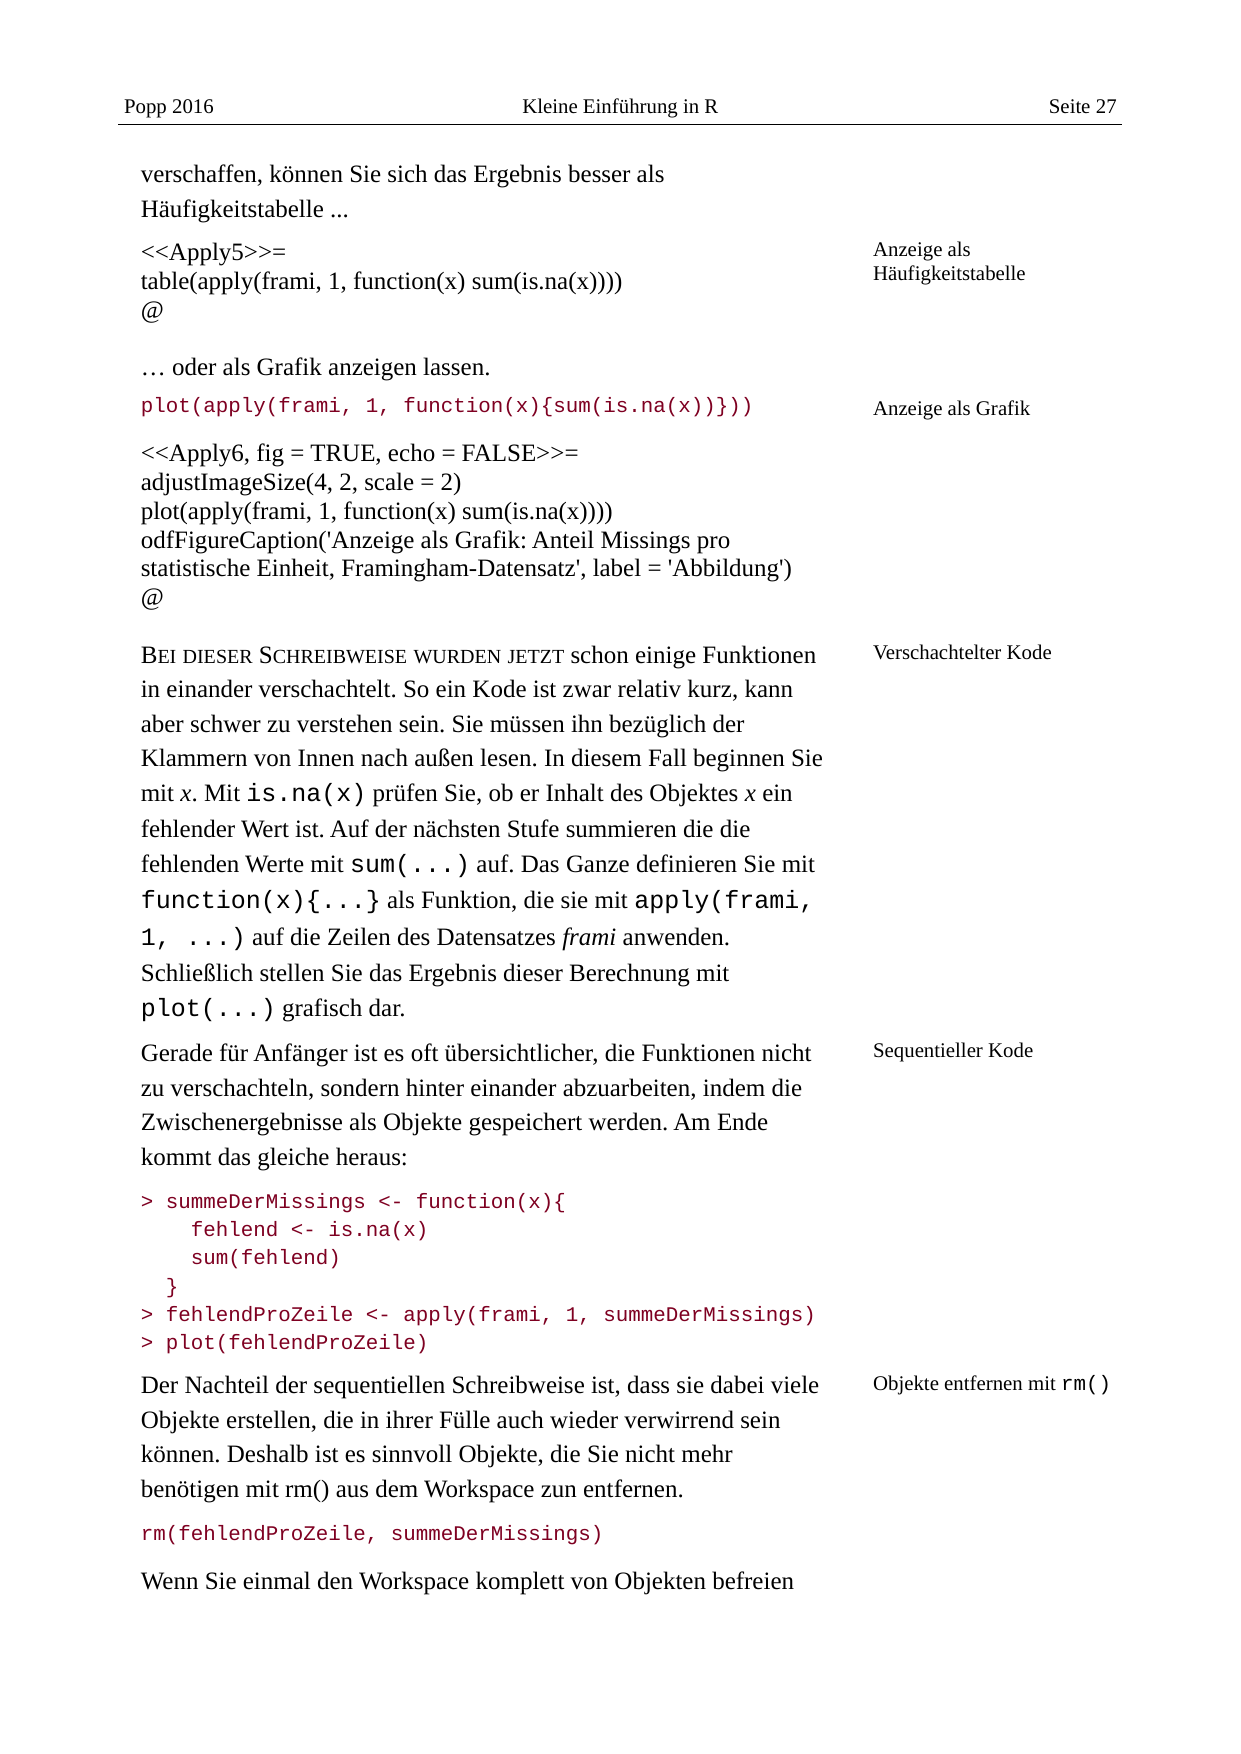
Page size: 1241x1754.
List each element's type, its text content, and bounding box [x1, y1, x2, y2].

table_cell <<Apply5>>= table(apply(frami, 1, function(x) sum(is.na(x)))) @ … oder als Grafik anzeigen lassen. [141, 237, 855, 396]
table_cell Gerade für Anfänger ist es oft übersichtlicher, die Funktionen nicht zu verschachteln, sondern hinter einander abzuarbeiten, indem die Zwischenergebnisse als Objekte gespeichert werden. Am Ende kommt das gleiche heraus: > summeDerMissings <- function(x){ fehlend <- is.na(x) sum(fehlend) } > fehlendProZeile <- apply(frami, 1, summeDerMissings) > plot(fehlendProZeile) [141, 1038, 855, 1371]
table_cell Anzeige als Grafik [855, 396, 1123, 640]
table_cell Sequentieller Kode [855, 1038, 1123, 1371]
table_cell verschaffen, können Sie sich das Ergebnis besser als Häufigkeitstabelle ... [141, 159, 855, 237]
table_cell Der Nachteil der sequentiellen Schreibweise ist, dass sie dabei viele Objekte erstellen, die in ihrer Fülle auch wieder verwirrend sein können. Deshalb ist es sinnvoll Objekte, die Sie nicht mehr benötigen mit rm() aus dem Workspace zun entfernen. rm(fehlendProZeile, summeDerMissings) Wenn Sie einmal den Workspace komplett von Objekten befreien [141, 1371, 855, 1595]
table_cell [855, 159, 1123, 237]
table_cell Bei dieser Schreibweise wurden jetzt schon einige Funktionen in einander verschachtelt. So ein Kode ist zwar relativ kurz, kann aber schwer zu verstehen sein. Sie müssen ihn bezüglich der Klammern von Innen nach außen lesen. In diesem Fall beginnen Sie mit x. Mit is.na(x) prüfen Sie, ob er Inhalt des Objektes x ein fehlender Wert ist. Auf der nächsten Stufe summieren die die fehlenden Werte mit sum(...) auf. Das Ganze definieren Sie mit function(x){...} als Funktion, die sie mit apply(frami, 1, ...) auf die Zeilen des Datensatzes frami anwenden. Schließlich stellen Sie das Ergebnis dieser Berechnung mit plot(...) grafisch dar. [141, 640, 855, 1038]
table_cell plot(apply(frami, 1, function(x){sum(is.na(x))})) <<Apply6, fig = TRUE, echo = FALSE>>= adjustImageSize(4, 2, scale = 2) plot(apply(frami, 1, function(x) sum(is.na(x)))) odfFigureCaption('Anzeige als Grafik: Anteil Missings pro statistische Einheit, Framingham-Datensatz', label = 'Abbildung') @ [141, 396, 855, 640]
table_cell Anzeige als Häufigkeitstabelle [855, 237, 1123, 396]
table_cell Verschachtelter Kode [855, 640, 1123, 1038]
table_cell Objekte entfernen mit rm() [855, 1371, 1123, 1595]
